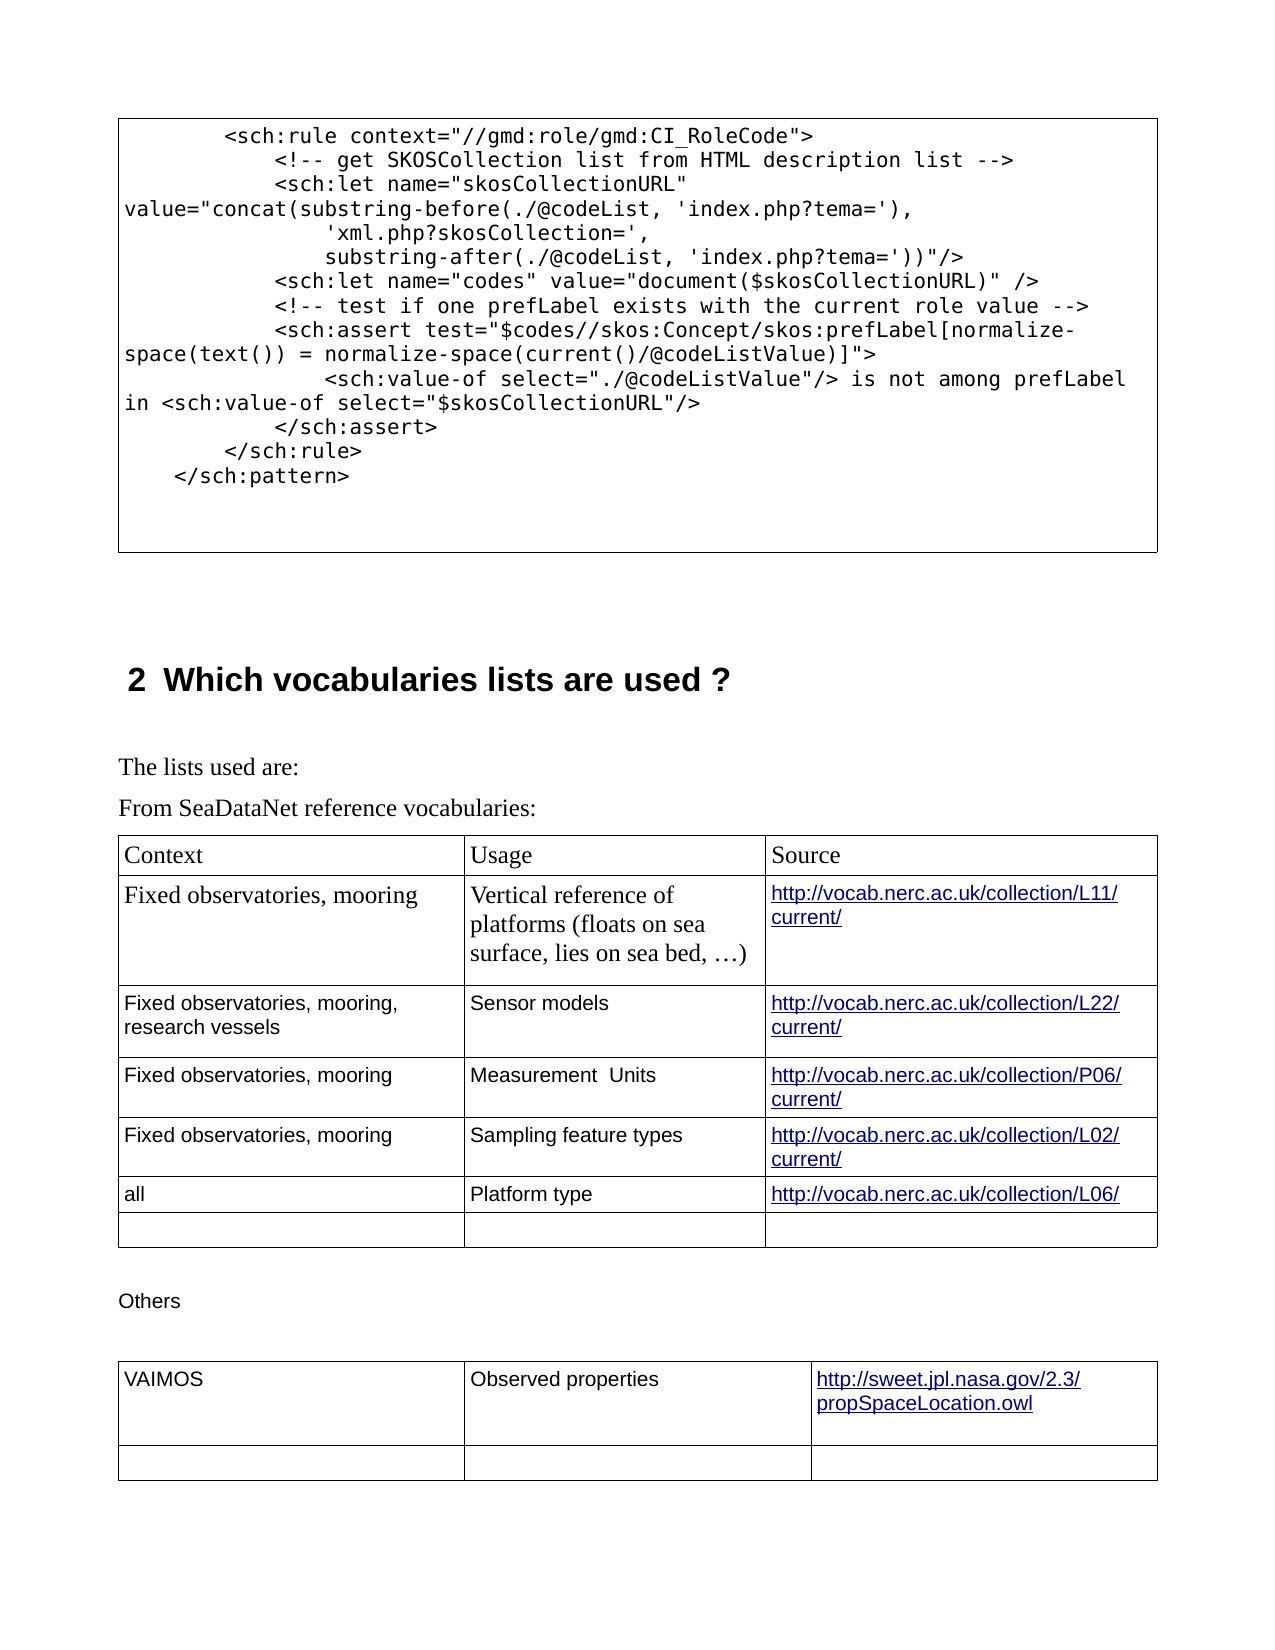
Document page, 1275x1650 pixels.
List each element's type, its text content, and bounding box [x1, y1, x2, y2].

text From SeaDataNet reference vocabularies: [118, 793, 1157, 822]
table_cell Sampling feature types [465, 1118, 765, 1176]
table_cell http://vocab.nerc.ac.uk/collection/L22/current/ [766, 986, 1157, 1057]
text Others [118, 1288, 1157, 1312]
table_cell Fixed observatories, mooring [119, 876, 464, 985]
table_cell [465, 1446, 811, 1480]
table_cell [812, 1446, 1157, 1480]
table_cell all [119, 1177, 464, 1212]
table_cell http://vocab.nerc.ac.uk/collection/L06/ [766, 1177, 1157, 1212]
subtitle Which vocabularies lists are used ? [118, 659, 1157, 698]
table_cell [119, 1446, 464, 1480]
table_cell Fixed observatories, mooring, research vessels [119, 986, 464, 1057]
table_cell Vertical reference of platforms (floats on sea surface, lies on sea bed, …) [465, 876, 765, 985]
table_cell Measurement Units [465, 1058, 765, 1117]
table_cell http://vocab.nerc.ac.uk/collection/L11/current/ [766, 876, 1157, 985]
table_header <sch:rule context="//gmd:role/gmd:CI_RoleCode"> <!-- get SKOSCollection list from HTML description list --> <sch:let name="skosCollectionURL" value="concat(substring-before(./@codeList, 'index.php?tema='), 'xml.php?skosCollection=', substring-after(./@codeList, 'index.php?tema='))"/> <sch:let name="codes" value="document($skosCollectionURL)" /> <!-- test if one prefLabel exists with the current role value --> <sch:assert test="$codes//skos:Concept/skos:prefLabel[normalize-space(text()) = normalize-space(current()/@codeListValue)]"> <sch:value-of select="./@codeListValue"/> is not among prefLabel in <sch:value-of select="$skosCollectionURL"/> </sch:assert> </sch:rule> </sch:pattern> [119, 119, 1157, 552]
table_cell [766, 1213, 1157, 1247]
table_header Source [766, 836, 1157, 875]
table_header VAIMOS [119, 1362, 464, 1445]
table_cell Platform type [465, 1177, 765, 1212]
table_header Context [119, 836, 464, 875]
table_cell Sensor models [465, 986, 765, 1057]
table_cell [465, 1213, 765, 1247]
table_header Usage [465, 836, 765, 875]
table_cell Fixed observatories, mooring [119, 1118, 464, 1176]
table_cell Fixed observatories, mooring [119, 1058, 464, 1117]
table_cell [119, 1213, 464, 1247]
table_header http://sweet.jpl.nasa.gov/2.3/propSpaceLocation.owl [812, 1362, 1157, 1445]
table_header Observed properties [465, 1362, 811, 1445]
table_cell http://vocab.nerc.ac.uk/collection/L02/current/ [766, 1118, 1157, 1176]
table_cell http://vocab.nerc.ac.uk/collection/P06/current/ [766, 1058, 1157, 1117]
text The lists used are: [118, 752, 1157, 781]
